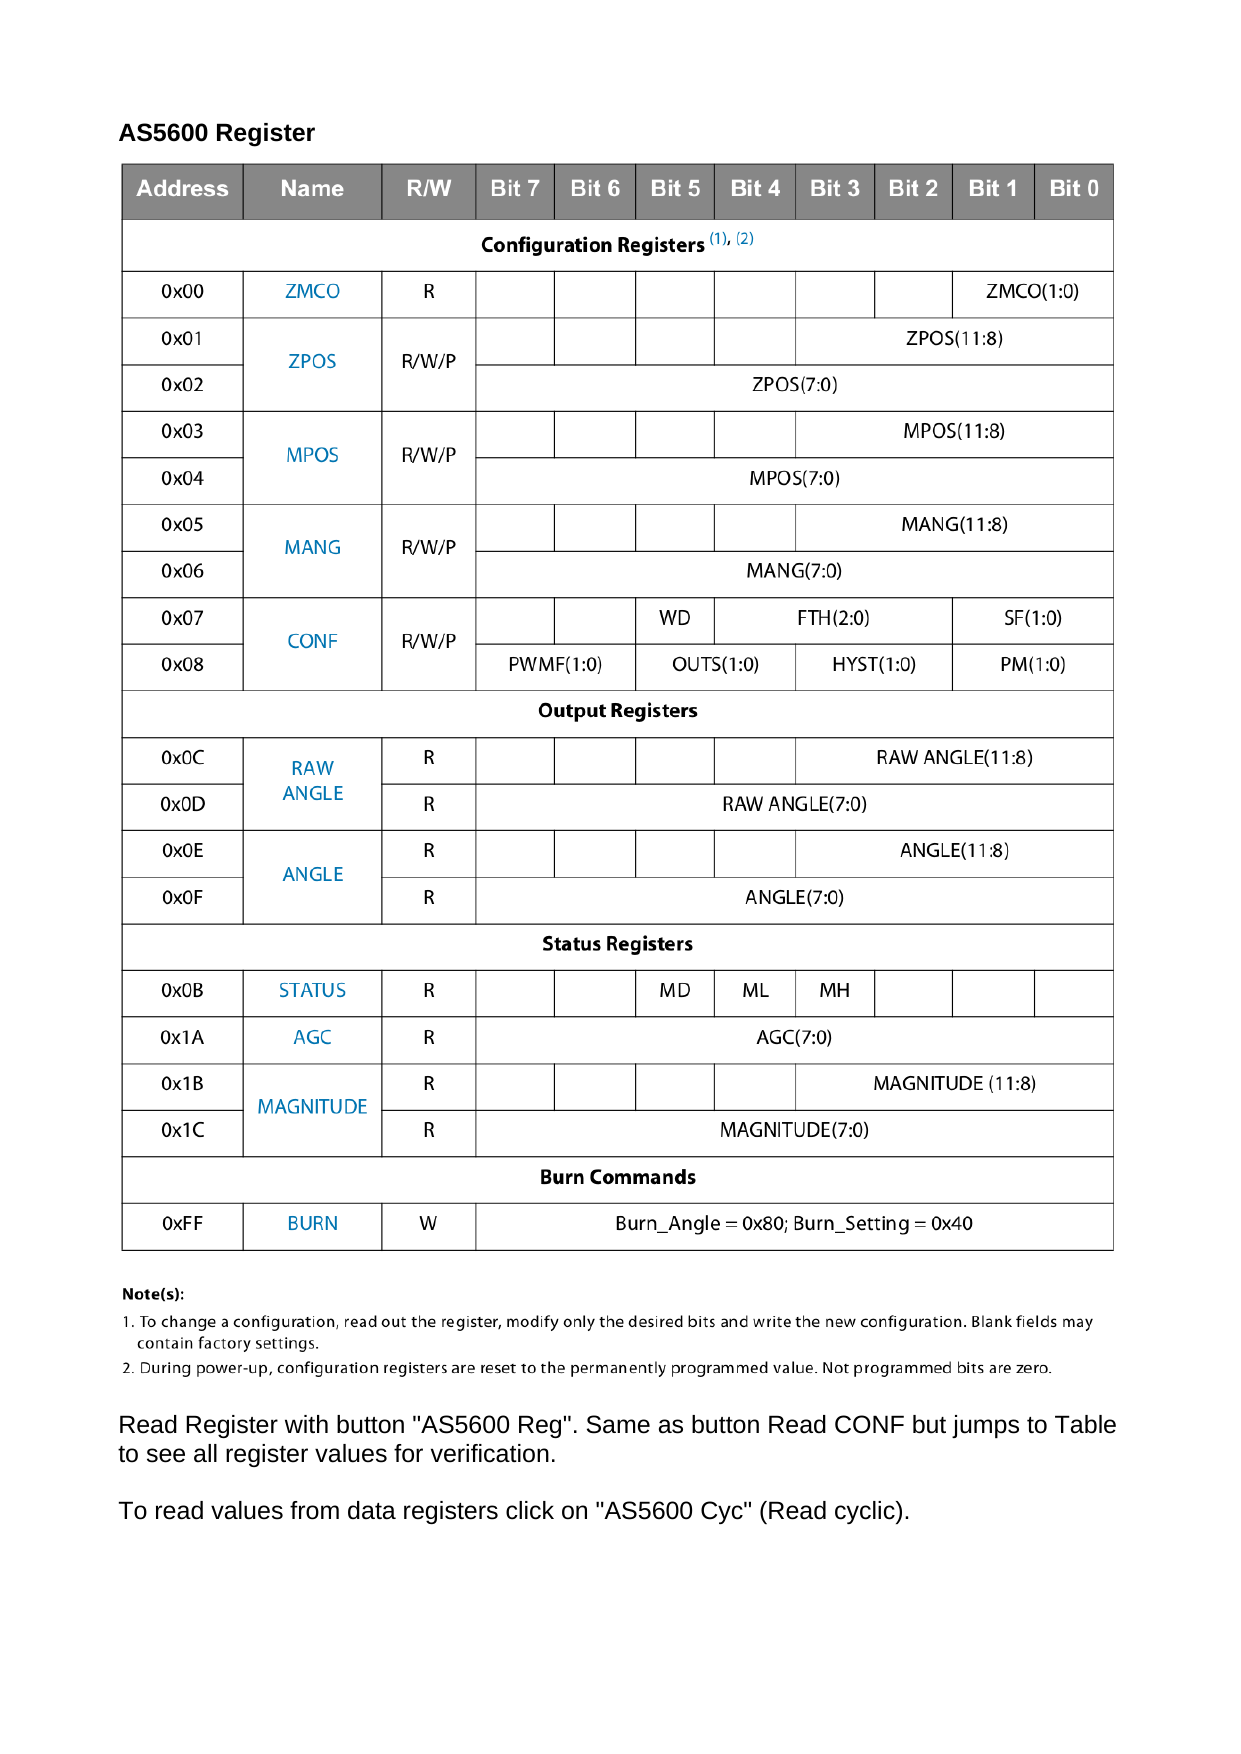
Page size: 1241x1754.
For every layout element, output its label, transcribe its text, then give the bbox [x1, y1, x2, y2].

text To read values from data registers click on "AS5600 Cyc" (Read cyclic). [118, 1496, 1122, 1525]
picture [117, 155, 1122, 1381]
text AS5600 Register [118, 118, 1122, 147]
text Read Register with button "AS5600 Reg". Same as button Read CONF but jumps to Table to see all register values for verification. [118, 1410, 1122, 1467]
